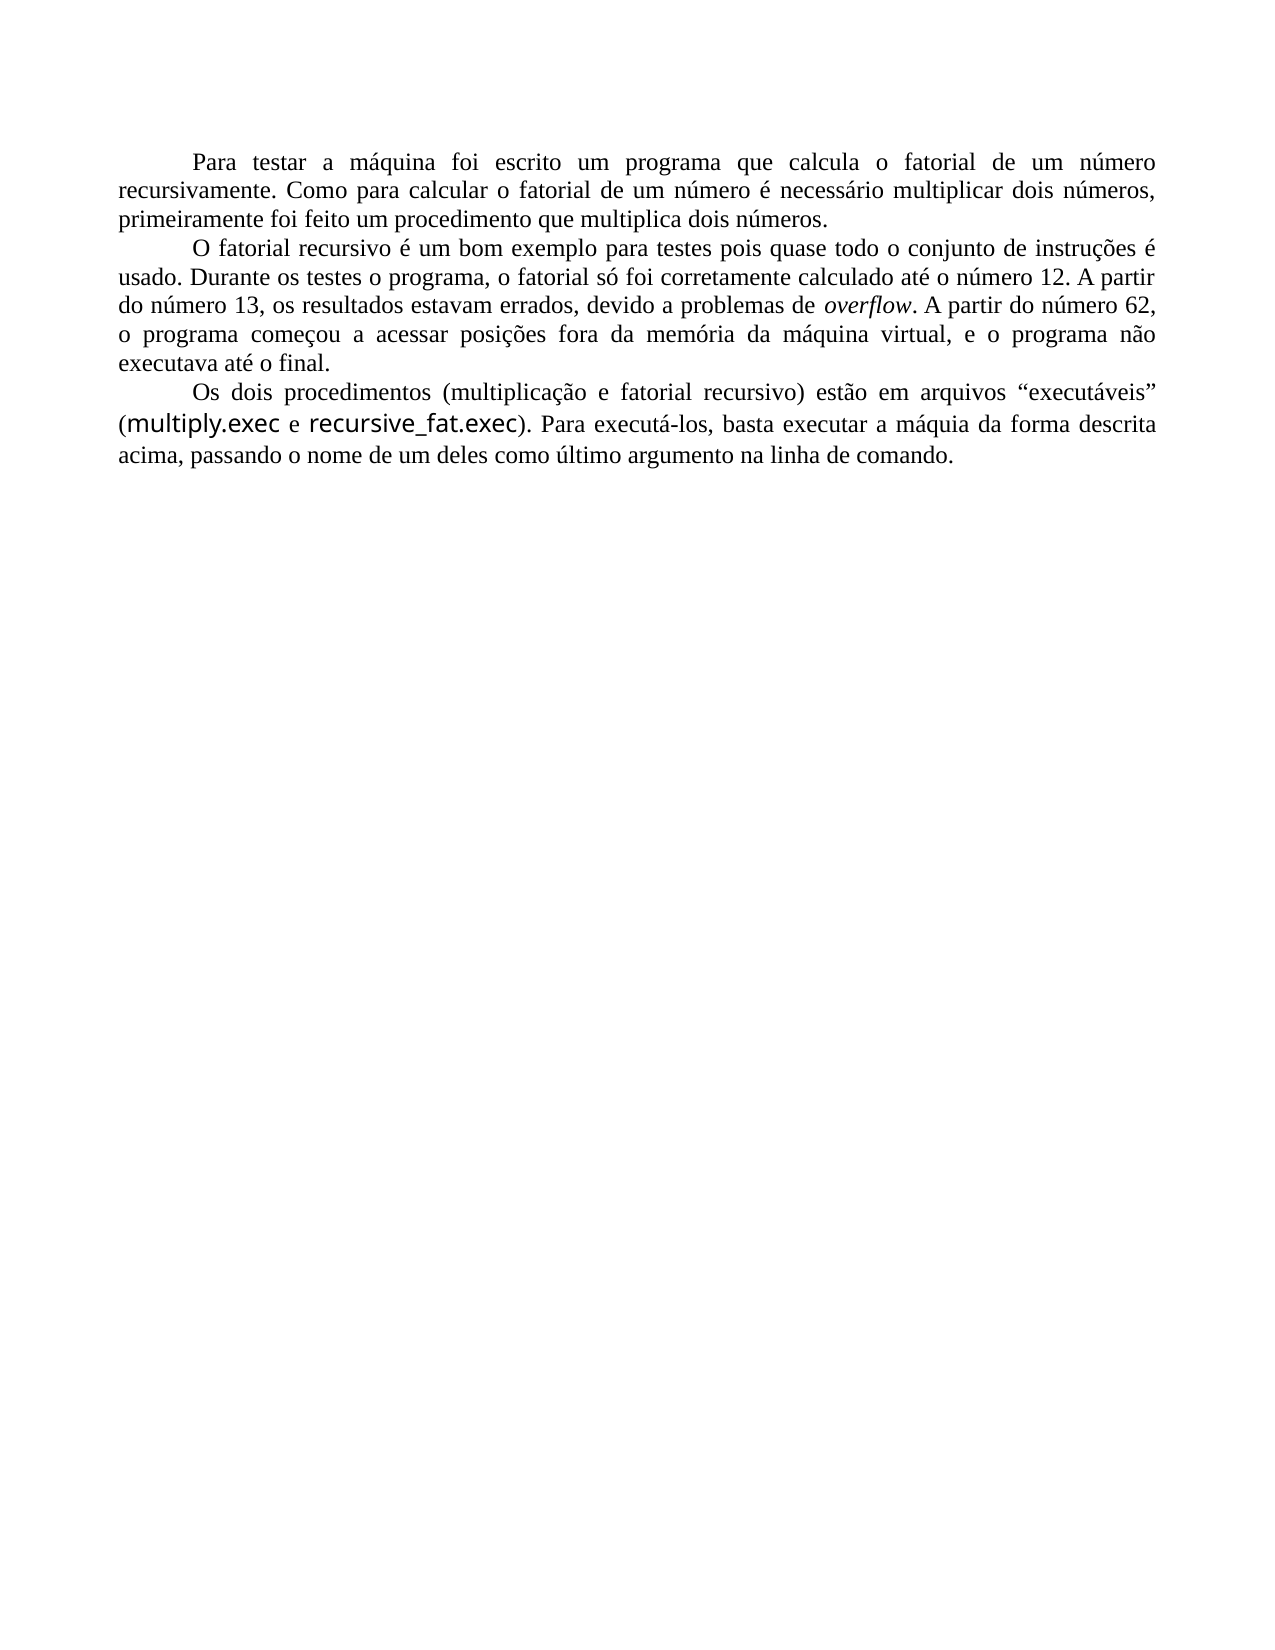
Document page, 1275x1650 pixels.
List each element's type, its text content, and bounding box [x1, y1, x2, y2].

text Os dois procedimentos (multiplicação e fatorial recursivo) estão em arquivos “executáveis” (multiply.exec e recursive_fat.exec). Para executá-los, basta executar a máquia da forma descrita acima, passando o nome de um deles como último argumento na linha de comando. [118, 377, 1157, 468]
text Para testar a máquina foi escrito um programa que calcula o fatorial de um número recursivamente. Como para calcular o fatorial de um número é necessário multiplicar dois números, primeiramente foi feito um procedimento que multiplica dois números. [118, 147, 1157, 233]
text O fatorial recursivo é um bom exemplo para testes pois quase todo o conjunto de instruções é usado. Durante os testes o programa, o fatorial só foi corretamente calculado até o número 12. A partir do número 13, os resultados estavam errados, devido a problemas de overflow. A partir do número 62, o programa começou a acessar posições fora da memória da máquina virtual, e o programa não executava até o final. [118, 233, 1157, 377]
